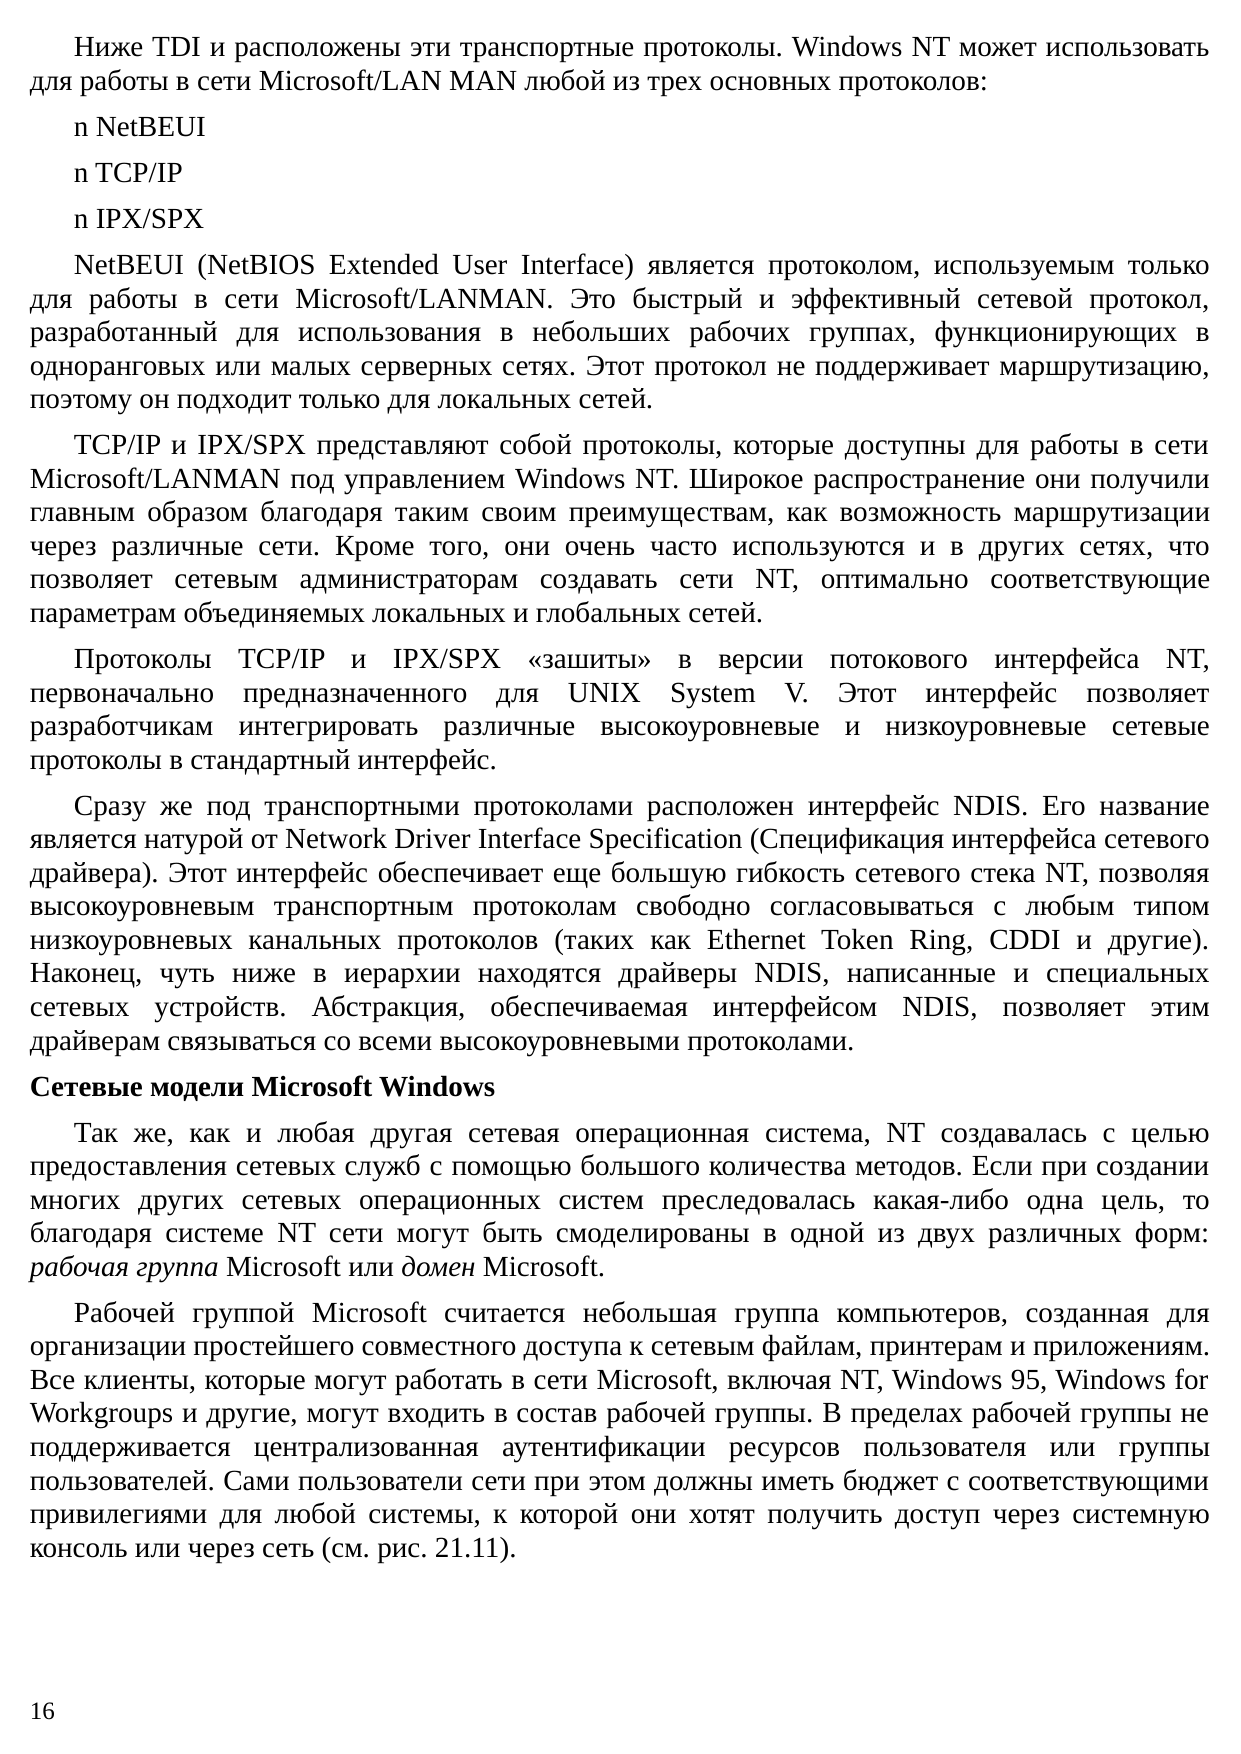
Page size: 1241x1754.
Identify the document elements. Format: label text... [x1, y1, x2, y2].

text n TCP/IP [74, 155, 1211, 189]
text Протоколы TCP/IP и IPX/SPX «зашиты» в версии потокового интерфейса NT, первоначально предназначенного для UNIX System V. Этот интерфейс позволяет разработчикам интегрировать различные высокоуровневые и низкоуровневые сетевые протоколы в стандартный интерфейс. [29, 641, 1211, 775]
text Так же, как и любая другая сетевая операционная система, NT создавалась с целью предоставления сетевых служб с помощью большого количества методов. Если при создании многих других сетевых операционных систем преследовалась какая-либо одна цель, то благодаря системе NT сети могут быть смоделированы в одной из двух различных форм: рабочая группа Microsoft или домен Microsoft. [29, 1115, 1211, 1282]
text Сетевые модели Microsoft Windows [29, 1069, 1211, 1102]
text NetBEUI (NetBIOS Extended User Interface) является протоколом, используемым только для работы в сети Microsoft/LANMAN. Это быстрый и эффективный сетевой протокол, разработанный для использования в небольших рабочих группах, функционирующих в одноранговых или малых серверных сетях. Этот протокол не поддерживает маршрутизацию, поэтому он подходит только для локальных сетей. [29, 247, 1211, 415]
text Рабочей группой Microsoft считается небольшая группа компьютеров, созданная для организации простейшего совместного доступа к сетевым файлам, принтерам и приложениям. Все клиенты, которые могут работать в сети Microsoft, включая NT, Windows 95, Windows for Workgroups и другие, могут входить в состав рабочей группы. В пределах рабочей группы не поддерживается централизованная аутентификации ресурсов пользователя или группы пользователей. Сами пользователи сети при этом должны иметь бюджет с соответствующими привилегиями для любой системы, к которой они хотят получить доступ через системную консоль или через сеть (см. рис. 21.11). [29, 1295, 1211, 1563]
text Ниже TDI и расположены эти транспортные протоколы. Windows NT может использовать для работы в сети Microsoft/LAN MAN любой из трех основных протоколов: [29, 29, 1211, 97]
text n NetBEUI [74, 109, 1211, 143]
text TCP/IP и IPX/SPX представляют собой протоколы, которые доступны для работы в сети Microsoft/LANMAN под управлением Windows NT. Широкое распространение они получили главным образом благодаря таким своим преимуществам, как возможность маршрутизации через различные сети. Кроме того, они очень часто используются и в других сетях, что позволяет сетевым администраторам создавать сети NT, оптимально соответствующие параметрам объединяемых локальных и глобальных сетей. [29, 427, 1211, 629]
text n IPX/SPX [74, 201, 1211, 235]
text Сразу же под транспортными протоколами расположен интерфейс NDIS. Его название является натурой от Network Driver Interface Specification (Спецификация интерфейса сетевого драйвера). Этот интерфейс обеспечивает еще большую гибкость сетевого стека NT, позволяя высокоуровневым транспортным протоколам свободно согласовываться с любым типом низкоуровневых канальных протоколов (таких как Ethernet Token Ring, CDDI и другие). Наконец, чуть ниже в иерархии находятся драйверы NDIS, написанные и специальных сетевых устройств. Абстракция, обеспечиваемая интерфейсом NDIS, позволяет этим драйверам связываться со всеми высокоуровневыми протоколами. [29, 788, 1211, 1056]
